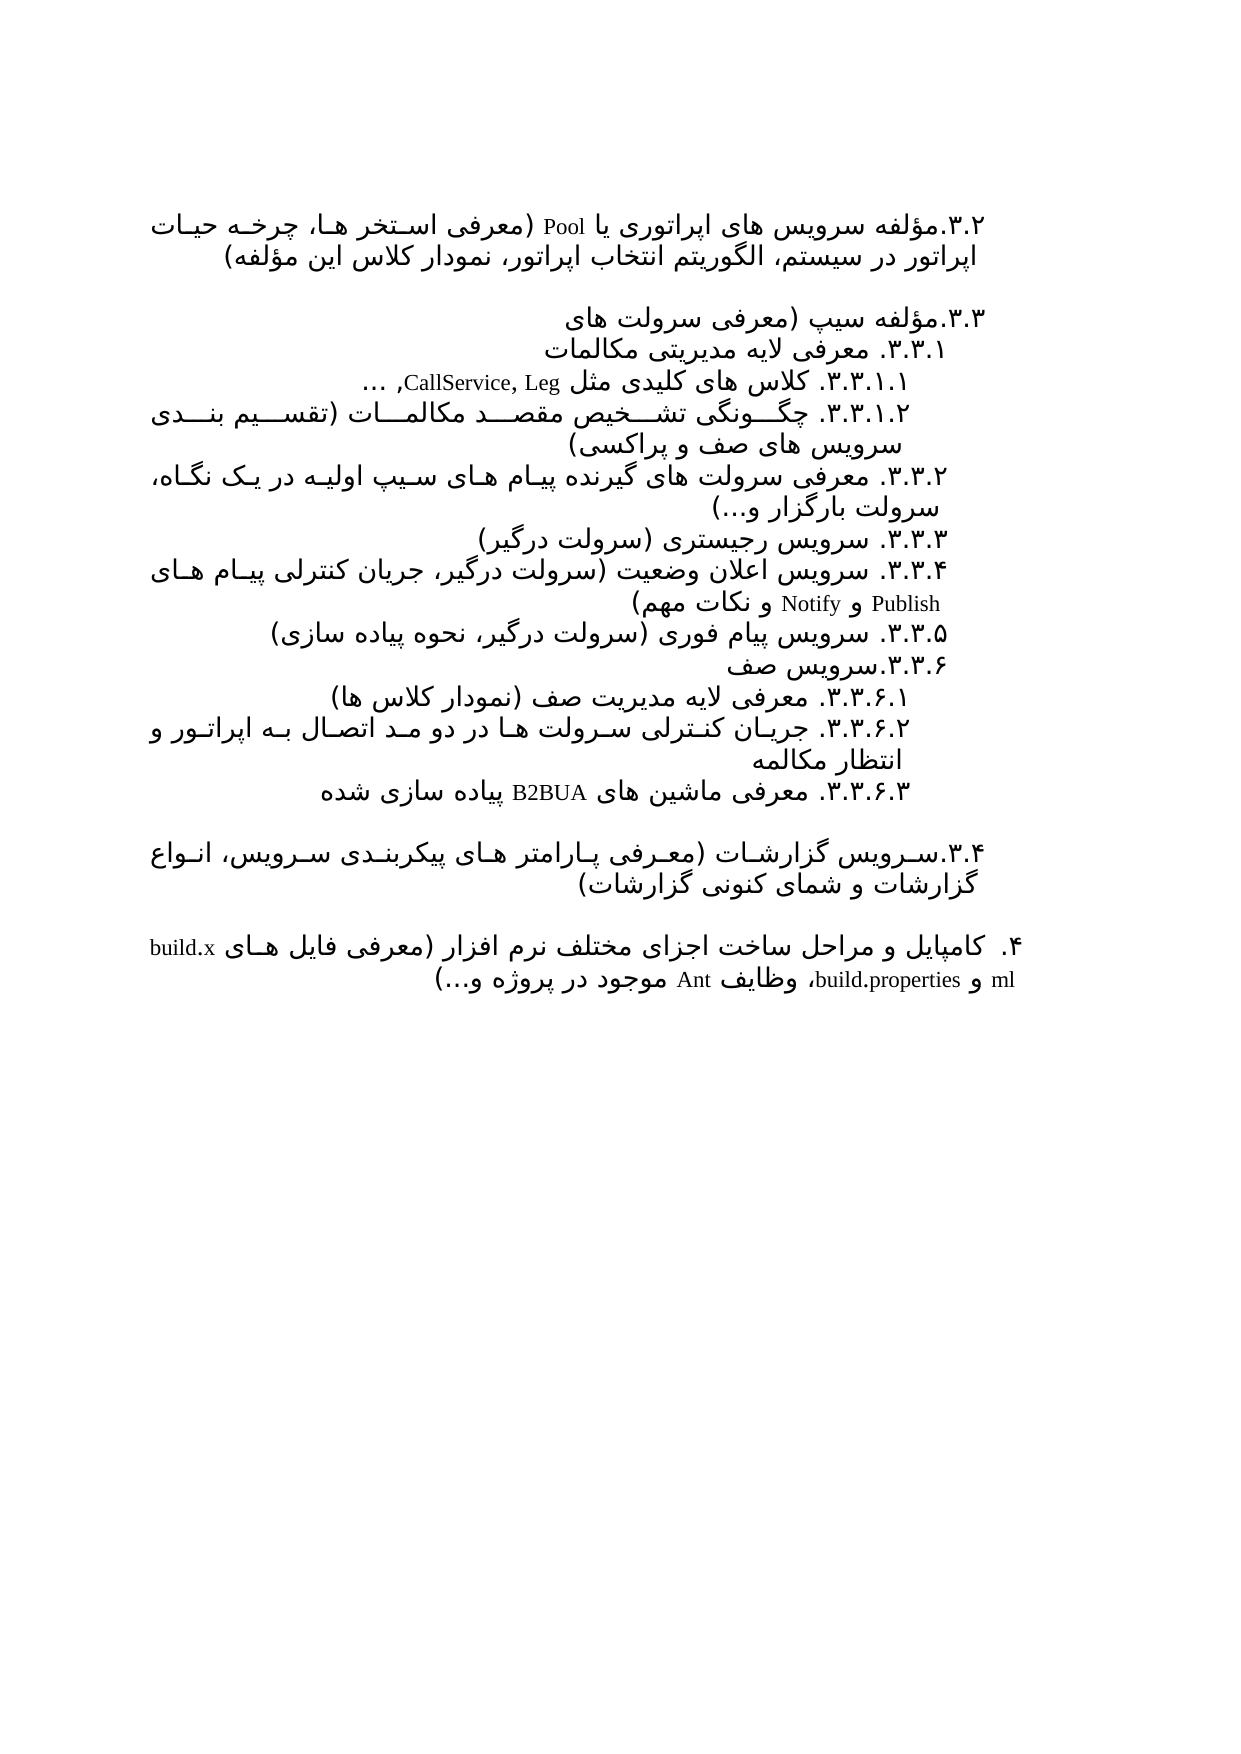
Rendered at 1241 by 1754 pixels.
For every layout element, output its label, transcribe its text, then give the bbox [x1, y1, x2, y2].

list معرفی سرولت های گیرنده پیام های سیپ اولیه در یک نگاه، سرولت بارگزار و...) [150, 460, 978, 523]
list معرفی ماشین های B2BUA پیاده سازی شده [150, 776, 941, 807]
list معرفی لایه مدیریت صف (نمودار کلاس ها) [150, 681, 941, 712]
list مؤلفه سیپ (معرفی سرولت های [150, 302, 1016, 334]
list کامپایل و مراحل ساخت اجزای مختلف نرم افزار (معرفی فایل های build.xml و build.properties، وظایف Ant موجود در پروژه و...) [150, 930, 1053, 993]
list چگونگی تشخیص مقصد مکالمات (تقسیم بندی سرویس های صف و پراکسی) [150, 397, 941, 460]
list مؤلفه سرویس های اپراتوری یا Pool (معرفی استخر ها، چرخه حیات اپراتور در سیستم، الگوریتم انتخاب اپراتور، نمودار کلاس این مؤلفه) [150, 209, 1016, 272]
list سرویس صف [150, 649, 978, 681]
list سرویس رجیستری (سرولت درگیر) [150, 523, 978, 555]
list سرویس پیام فوری (سرولت درگیر، نحوه پیاده سازی) [150, 618, 978, 649]
list معرفی لایه مدیریتی مکالمات [150, 334, 978, 365]
list جریان کنترلی سرولت ها در دو مد اتصال به اپراتور و انتظار مکالمه [150, 712, 941, 776]
list سرویس گزارشات (معرفی پارامتر های پیکربندی سرویس، انواع گزارشات و شمای کنونی گزارشات) [150, 837, 1016, 900]
list سرویس اعلان وضعیت (سرولت درگیر، جریان کنترلی پیام های Publish و Notify و نکات مهم) [150, 555, 978, 618]
list کلاس های کلیدی مثل CallService, Leg, ... [150, 365, 941, 397]
